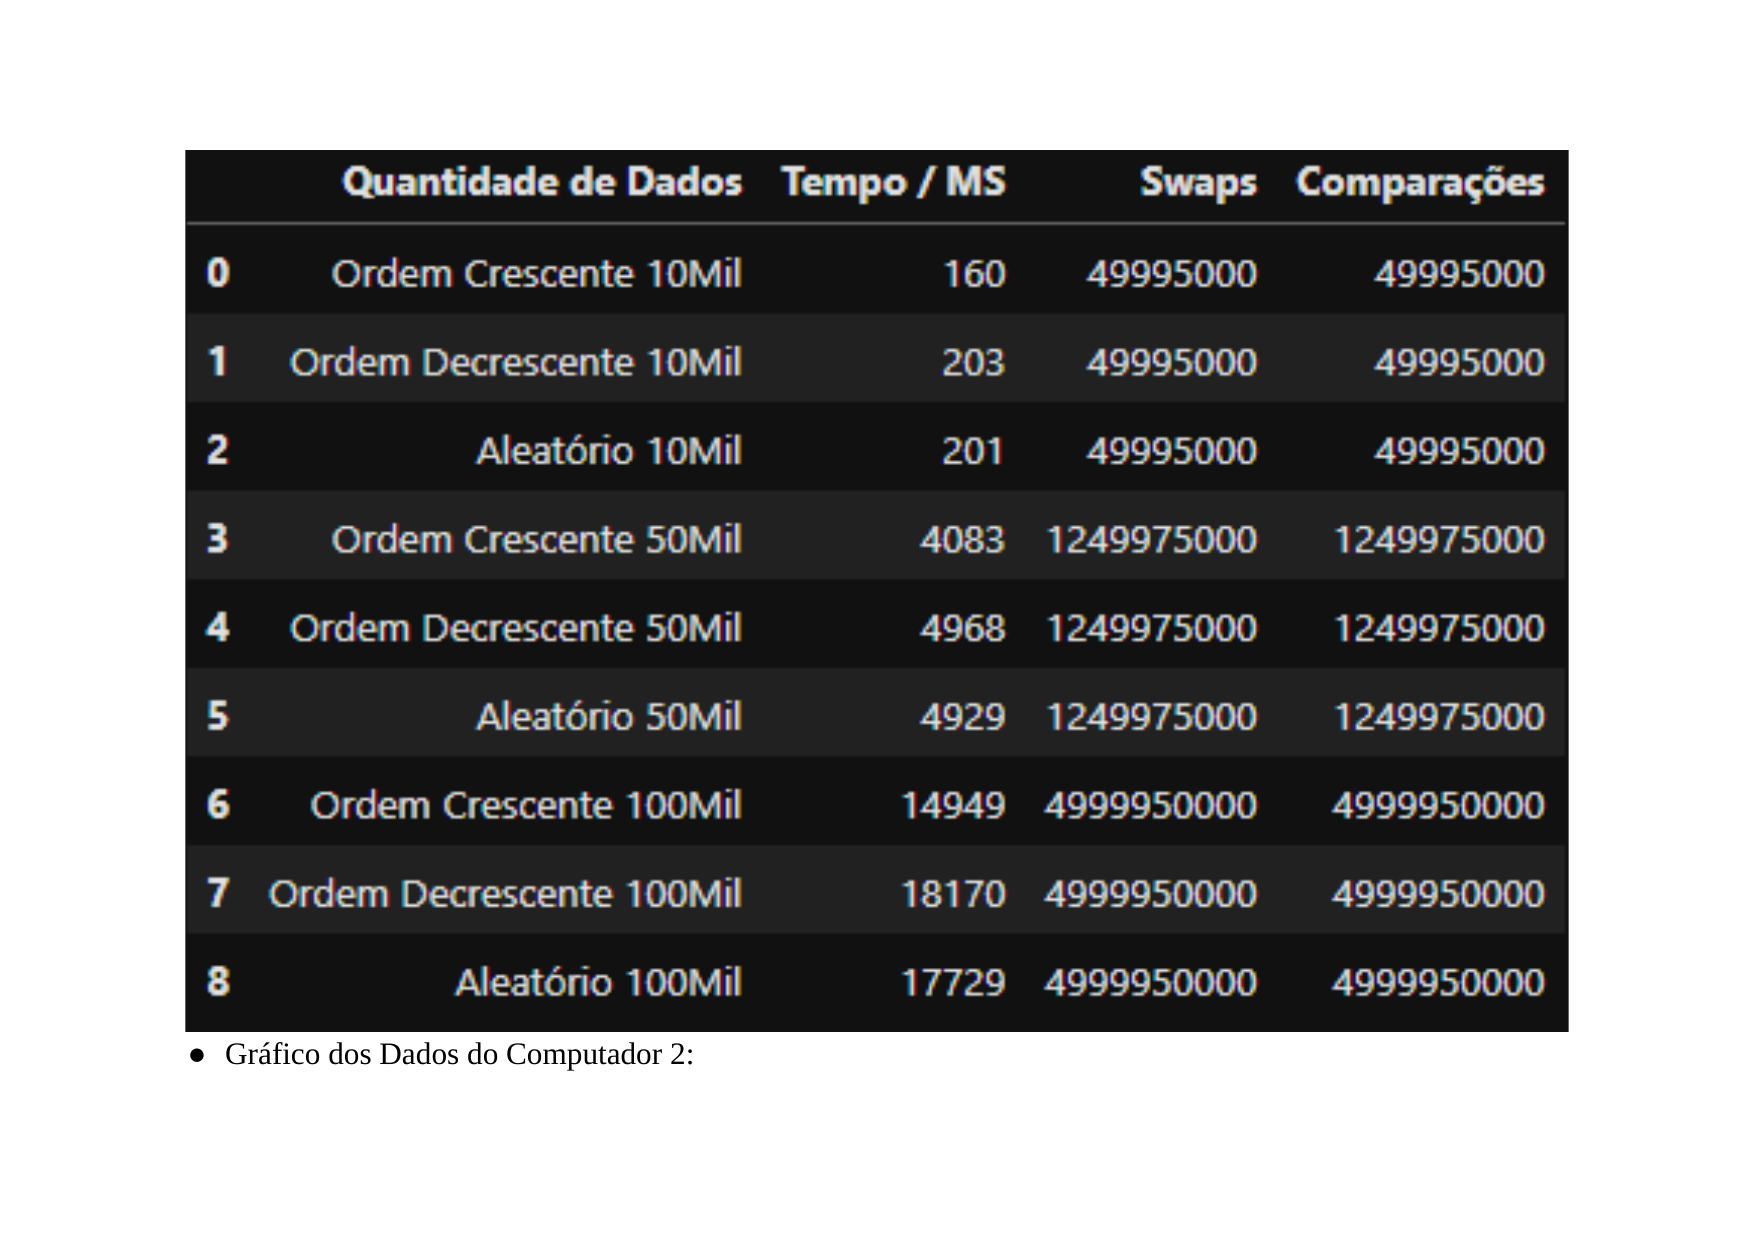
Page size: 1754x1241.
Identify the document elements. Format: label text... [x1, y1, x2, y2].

list Gráfico dos Dados do Computador 2: [187, 1035, 1604, 1071]
picture [185, 150, 1569, 1032]
